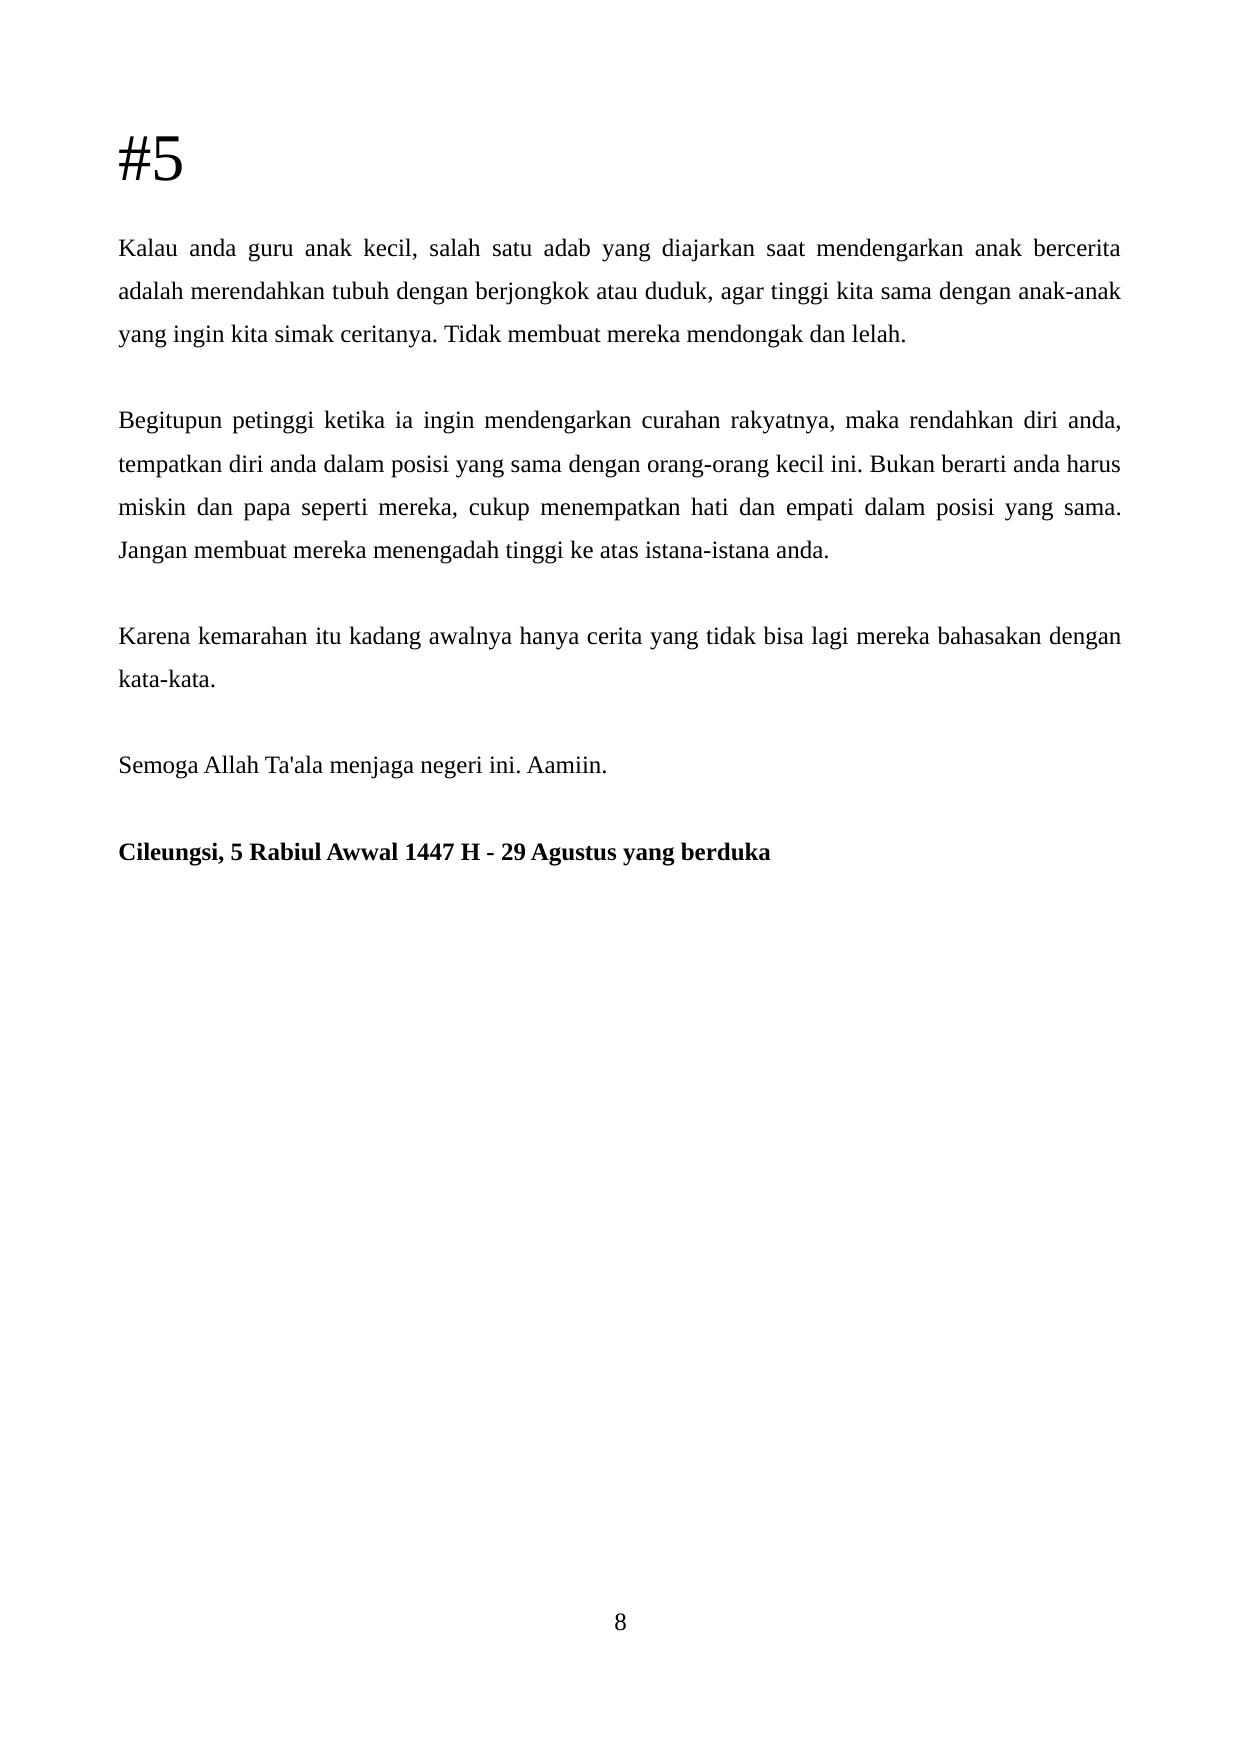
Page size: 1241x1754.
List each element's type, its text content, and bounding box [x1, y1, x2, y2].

text Cileungsi, 5 Rabiul Awwal 1447 H - 29 Agustus yang berduka [118, 837, 1122, 866]
text #5 [118, 118, 1122, 195]
text Karena kemarahan itu kadang awalnya hanya cerita yang tidak bisa lagi mereka bahasakan dengan kata-kata. [118, 621, 1122, 693]
text Begitupun petinggi ketika ia ingin mendengarkan curahan rakyatnya, maka rendahkan diri anda, tempatkan diri anda dalam posisi yang sama dengan orang-orang kecil ini. Bukan berarti anda harus miskin dan papa seperti mereka, cukup menempatkan hati dan empati dalam posisi yang sama. Jangan membuat mereka menengadah tinggi ke atas istana-istana anda. [118, 406, 1122, 564]
text Kalau anda guru anak kecil, salah satu adab yang diajarkan saat mendengarkan anak bercerita adalah merendahkan tubuh dengan berjongkok atau duduk, agar tinggi kita sama dengan anak-anak yang ingin kita simak ceritanya. Tidak membuat mereka mendongak dan lelah. [118, 233, 1122, 348]
text Semoga Allah Ta'ala menjaga negeri ini. Aamiin. [118, 751, 1122, 779]
